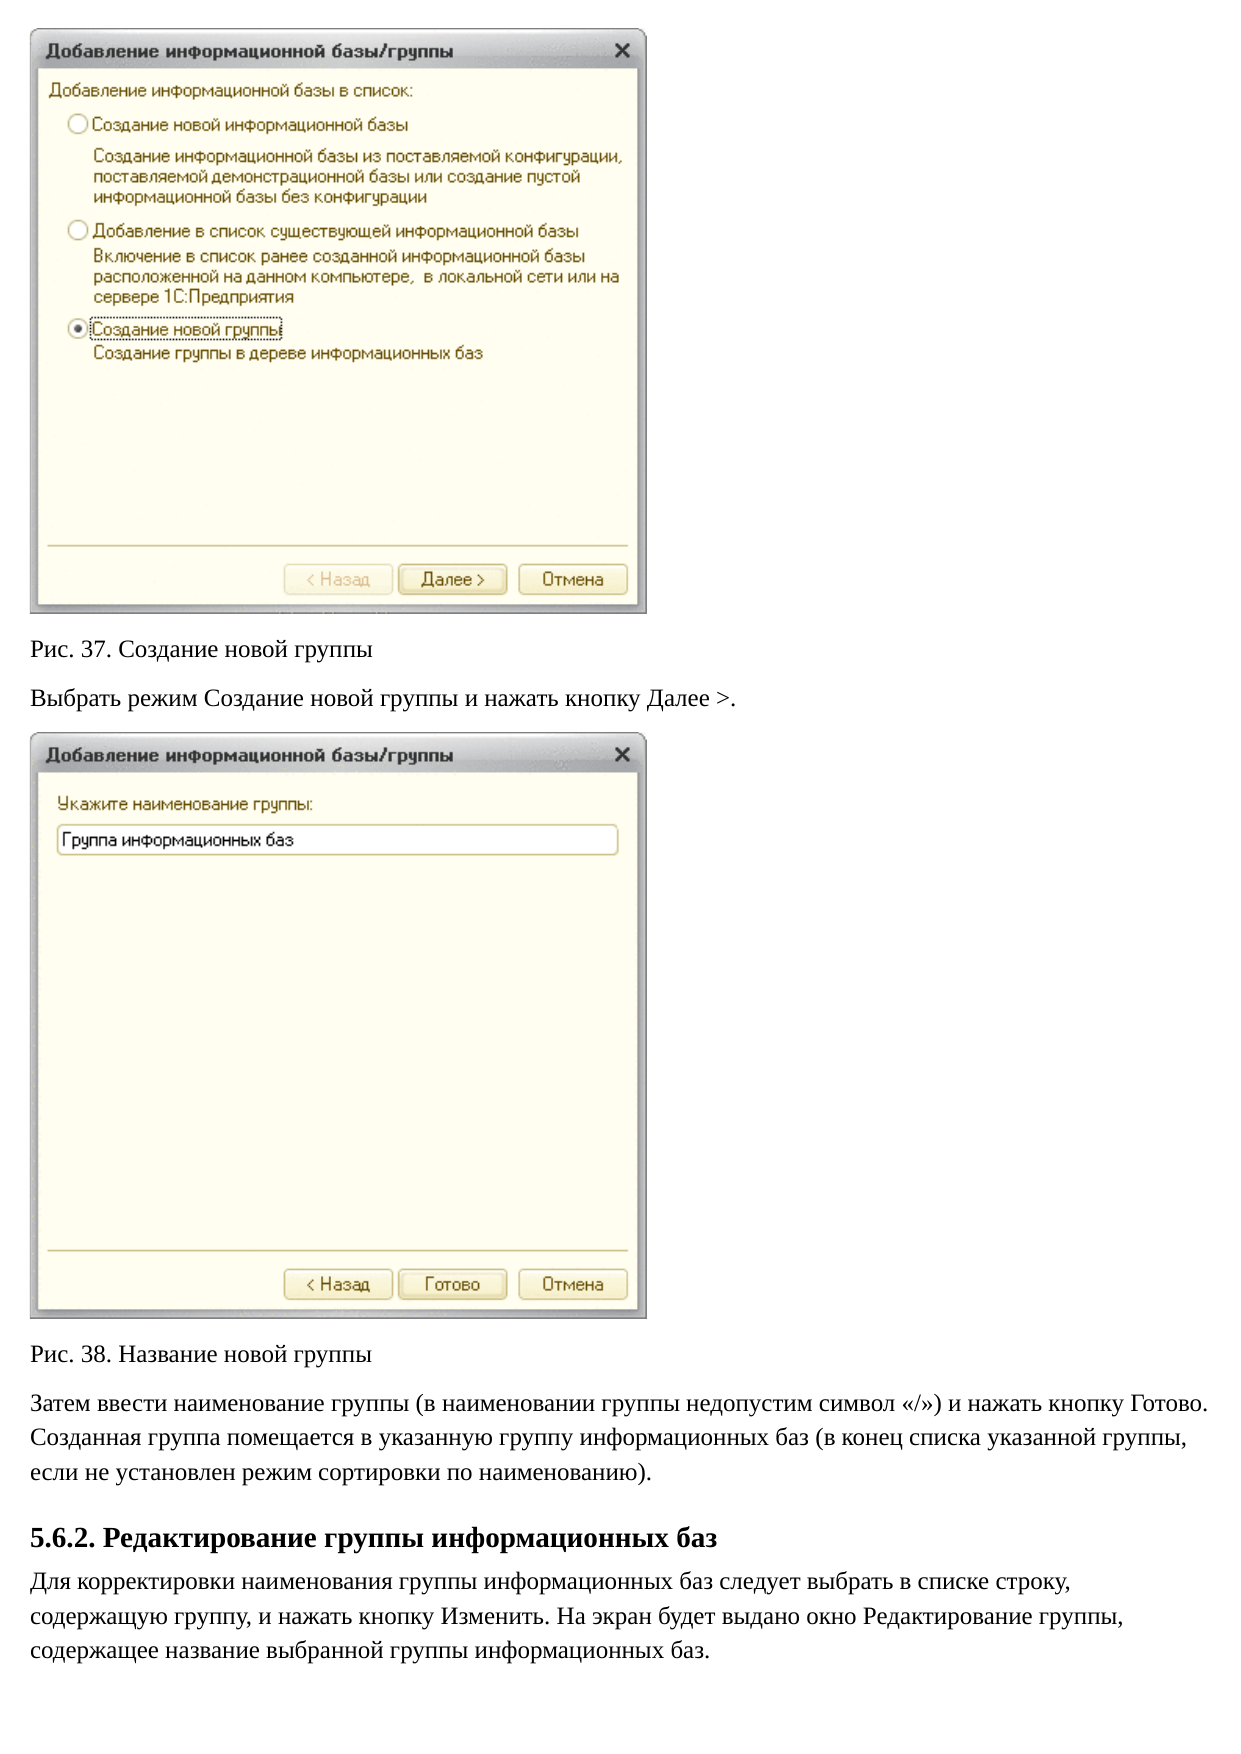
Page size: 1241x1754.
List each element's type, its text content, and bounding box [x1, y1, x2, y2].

text Рис. 37. Создание новой группы [30, 634, 1211, 663]
text Для корректировки наименования группы информационных баз следует выбрать в списке строку, содержащую группу, и нажать кнопку Изменить. На экран будет выдано окно Редактирование группы, содержащее название выбранной группы информационных баз. [30, 1566, 1211, 1664]
text Затем ввести наименование группы (в наименовании группы недопустим символ «/») и нажать кнопку Готово. Созданная группа помещается в указанную группу информационных баз (в конец списка указанной группы, если не установлен режим сортировки по наименованию). [30, 1388, 1211, 1486]
picture [29, 732, 647, 1319]
text Выбрать режим Создание новой группы и нажать кнопку Далее >. [30, 683, 1211, 712]
picture [29, 28, 647, 614]
subtitle 5.6.2. Редактирование группы информационных баз [30, 1520, 1211, 1554]
text Рис. 38. Название новой группы [30, 1339, 1211, 1367]
